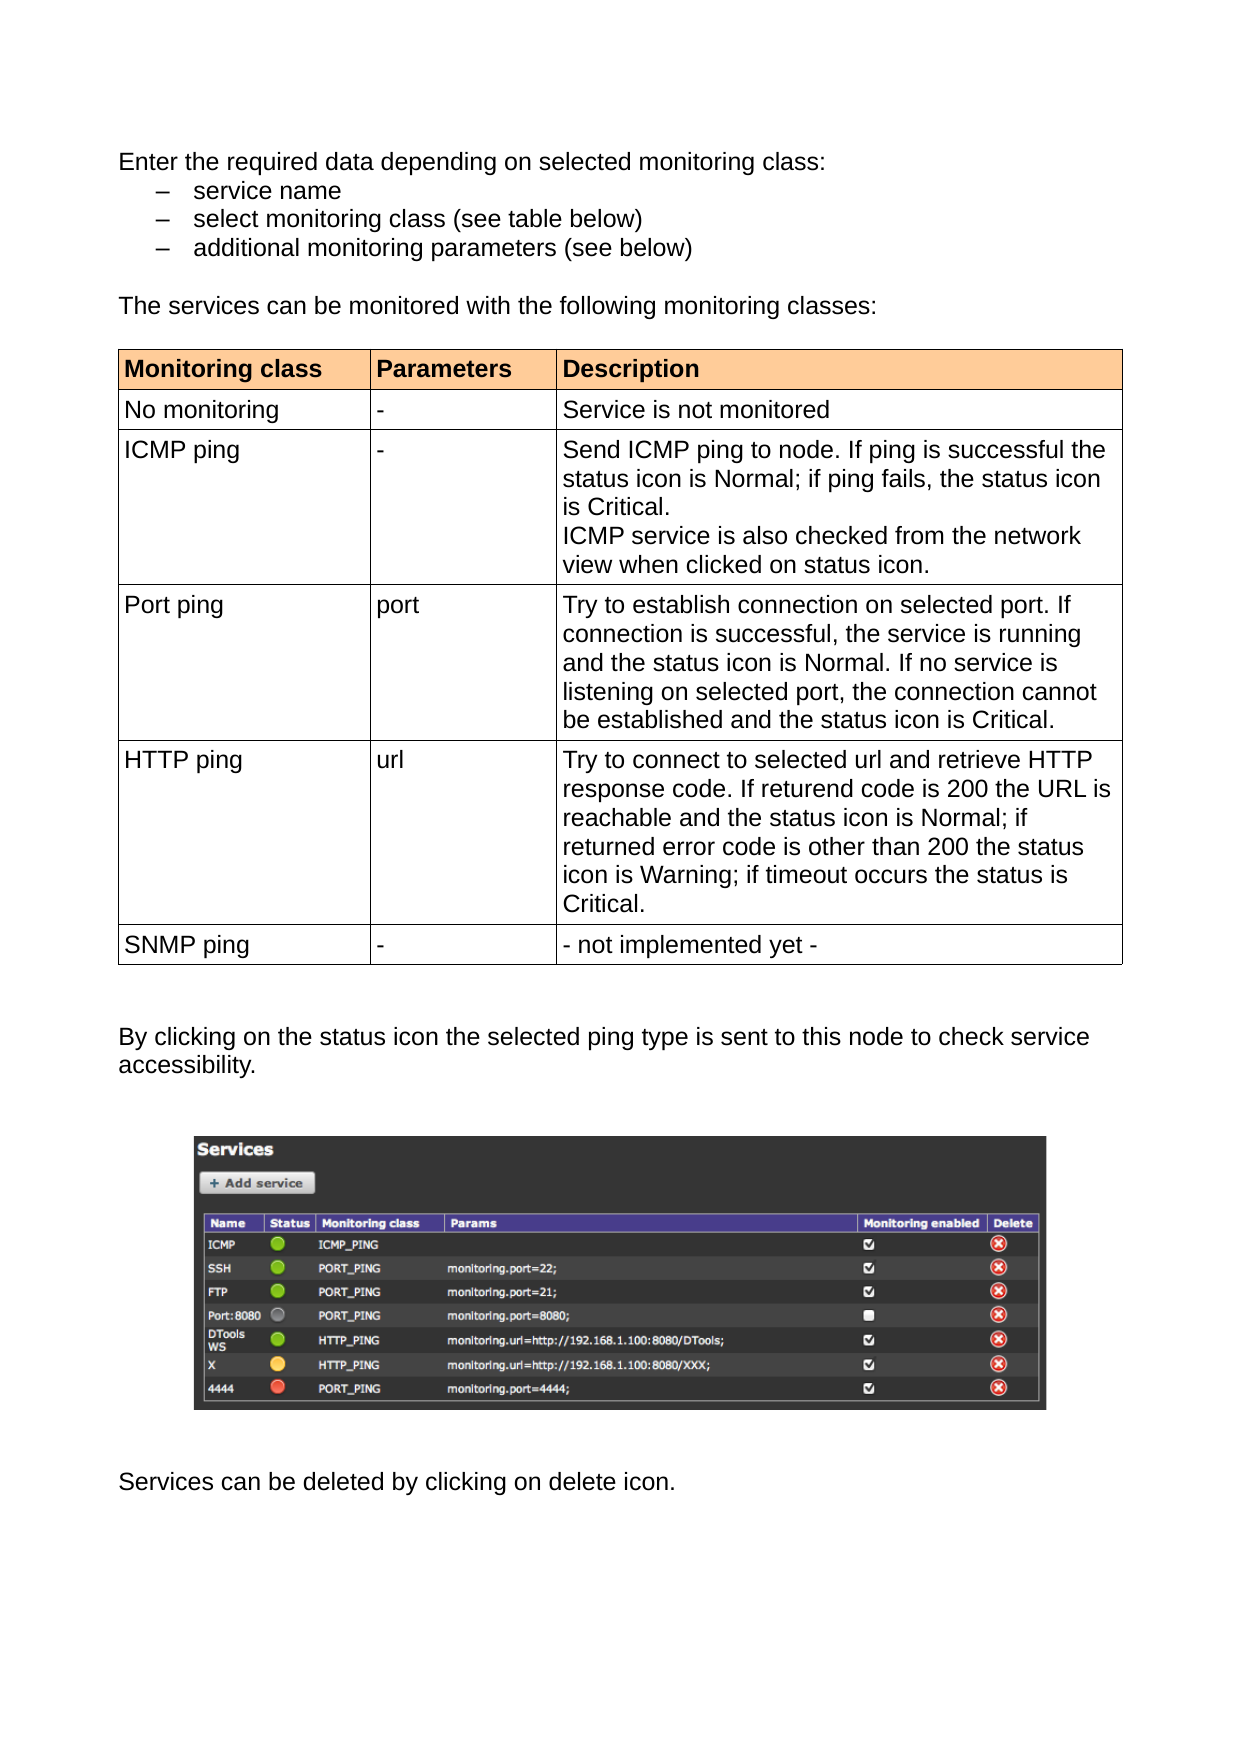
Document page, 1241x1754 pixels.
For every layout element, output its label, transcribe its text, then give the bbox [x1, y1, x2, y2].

table_header Parameters [371, 350, 556, 389]
table_cell Service is not monitored [557, 390, 1122, 429]
table_cell - not implemented yet - [557, 925, 1122, 964]
table_cell - [371, 925, 556, 964]
table_header Description [557, 350, 1122, 389]
table_cell Try to connect to selected url and retrieve HTTP response code. If returend code is 200 the URL is reachable and the status icon is Normal; if returned error code is other than 200 the status icon is Warning; if timeout occurs the status is Critical. [557, 741, 1122, 924]
text Enter the required data depending on selected monitoring class: [118, 147, 1122, 176]
table_cell Try to establish connection on selected port. If connection is successful, the service is running and the status icon is Normal. If no service is listening on selected port, the connection cannot be established and the status icon is Critical. [557, 585, 1122, 740]
table_cell ICMP ping [119, 430, 370, 584]
table_cell - [371, 430, 556, 584]
table_cell HTTP ping [119, 741, 370, 924]
list service name [156, 176, 1122, 204]
picture [193, 1136, 1047, 1410]
table_header Monitoring class [119, 350, 370, 389]
list additional monitoring parameters (see below) [156, 233, 1122, 262]
text By clicking on the status icon the selected ping type is sent to this node to check service accessibility. [118, 1022, 1122, 1079]
table_cell Port ping [119, 585, 370, 740]
text Services can be deleted by clicking on delete icon. [118, 1467, 1122, 1496]
table_cell url [371, 741, 556, 924]
table_cell port [371, 585, 556, 740]
table_cell No monitoring [119, 390, 370, 429]
table_cell SNMP ping [119, 925, 370, 964]
table_cell Send ICMP ping to node. If ping is successful the status icon is Normal; if ping fails, the status icon is Critical. ICMP service is also checked from the network view when clicked on status icon. [557, 430, 1122, 584]
list select monitoring class (see table below) [156, 204, 1122, 233]
table_cell - [371, 390, 556, 429]
text The services can be monitored with the following monitoring classes: [118, 291, 1122, 320]
